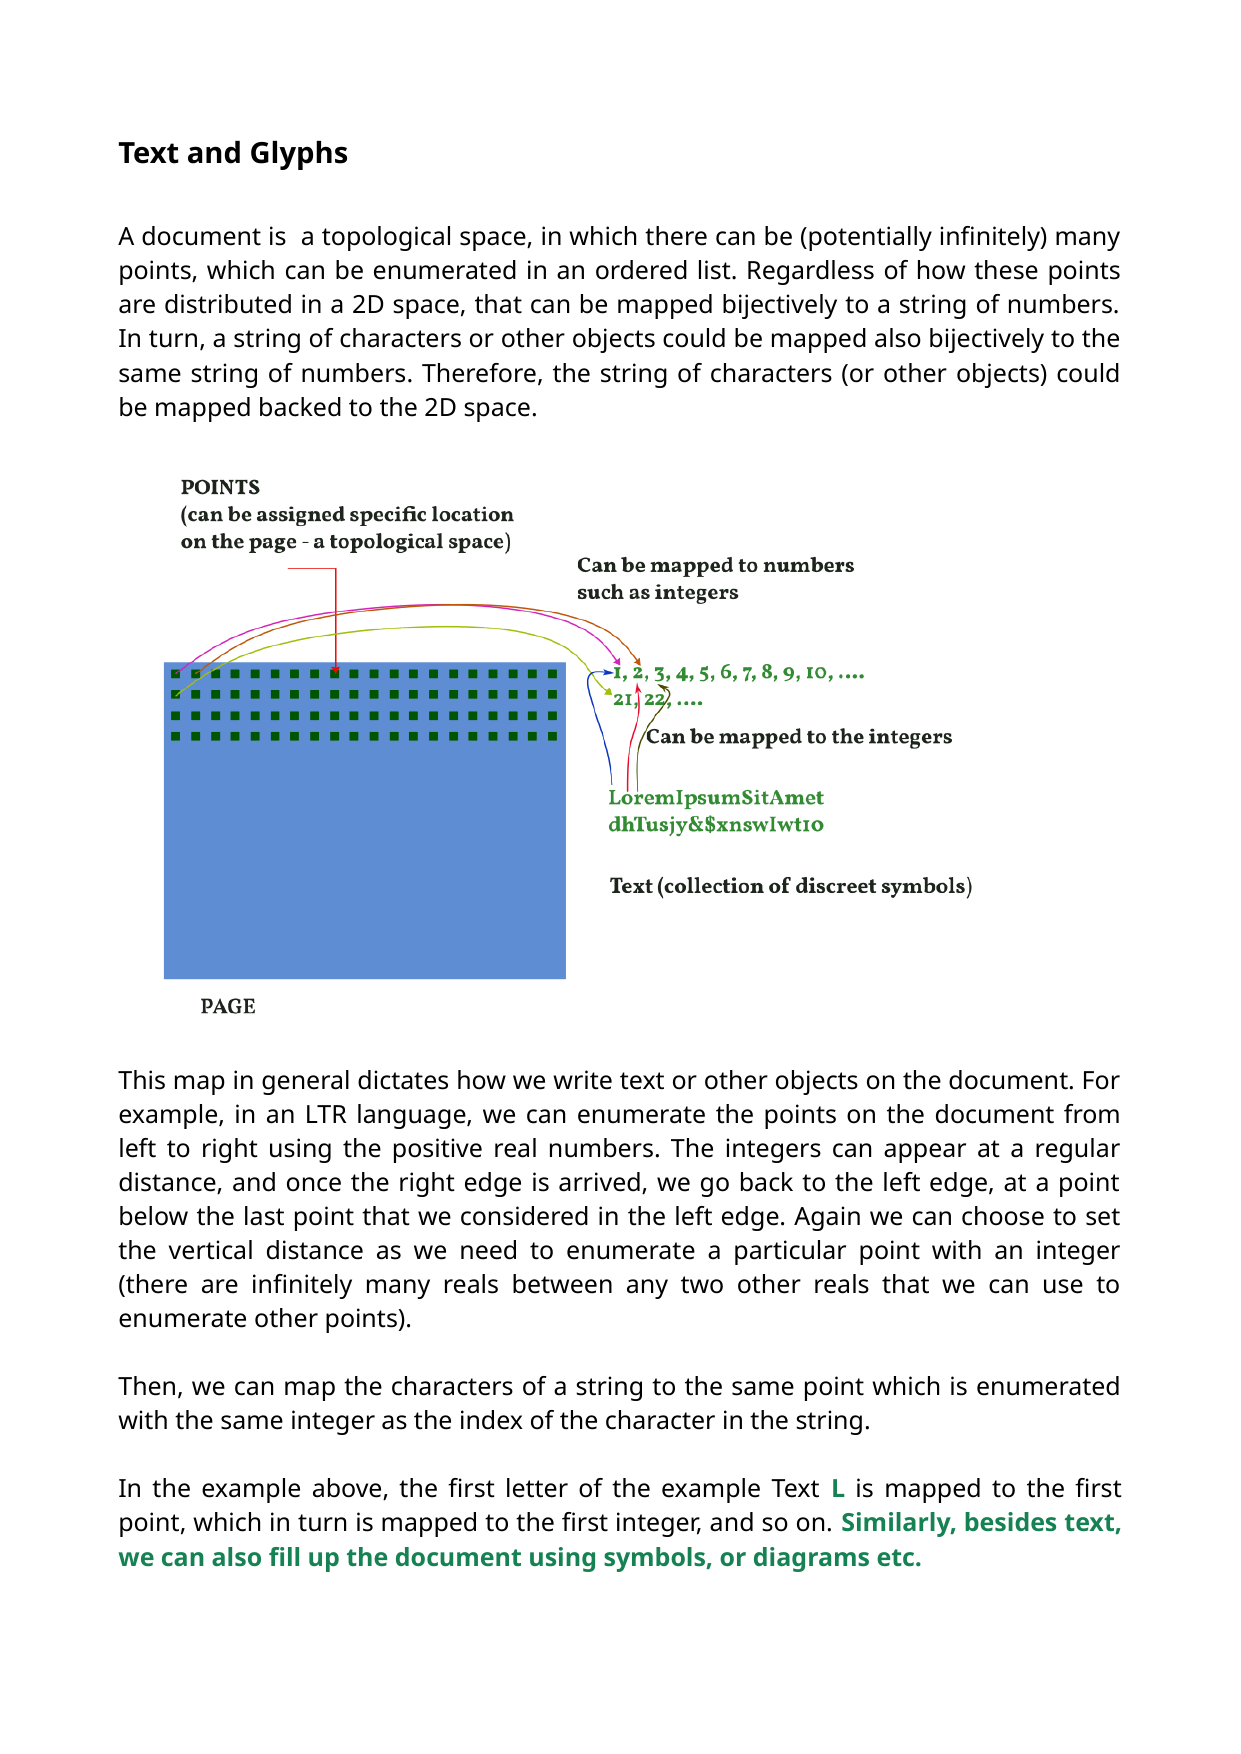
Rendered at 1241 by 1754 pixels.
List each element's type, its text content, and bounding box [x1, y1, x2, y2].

text A document is a topological space, in which there can be (potentially infinitely) many points, which can be enumerated in an ordered list. Regardless of how these points are distributed in a 2D space, that can be mapped bijectively to a string of numbers. In turn, a string of characters or other objects could be mapped also bijectively to the same string of numbers. Therefore, the string of characters (or other objects) could be mapped backed to the 2D space. [118, 219, 1122, 423]
text Then, we can map the characters of a string to the same point which is enumerated with the same integer as the index of the character in the string. [118, 1369, 1122, 1437]
text This map in general dictates how we write text or other objects on the document. For example, in an LTR language, we can enumerate the points on the document from left to right using the positive real numbers. The integers can appear at a regular distance, and once the right edge is arrived, we go back to the left edge, at a point below the last point that we considered in the left edge. Again we can choose to set the vertical distance as we need to enumerate a particular point with an integer (there are infinitely many reals between any two other reals that we can use to enumerate other points). [118, 1062, 1122, 1335]
text In the example above, the first letter of the example Text L is mapped to the first point, which in turn is mapped to the first integer, and so on. Similarly, besides text, we can also fill up the document using symbols, or diagrams etc. [118, 1471, 1122, 1573]
subtitle Text and Glyphs [118, 133, 1122, 172]
picture [118, 457, 1123, 1029]
